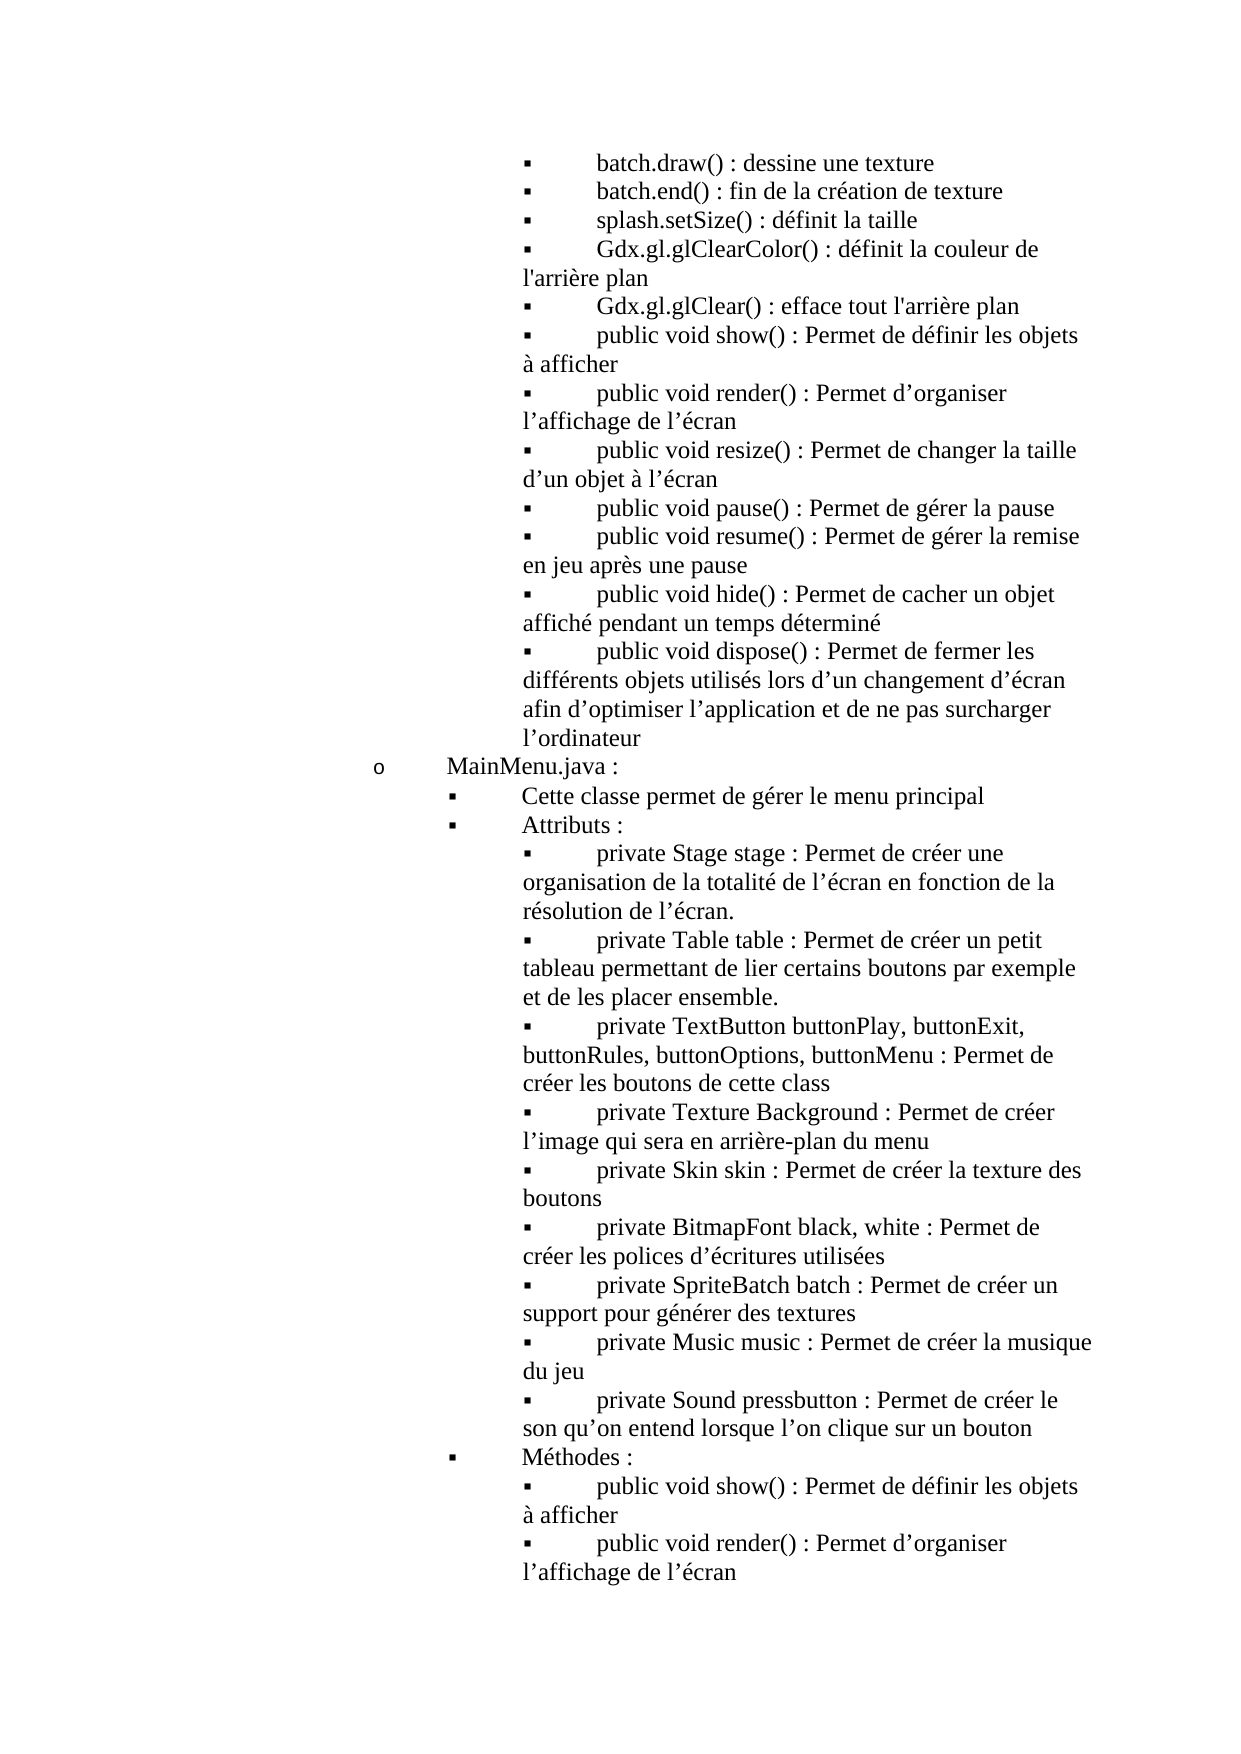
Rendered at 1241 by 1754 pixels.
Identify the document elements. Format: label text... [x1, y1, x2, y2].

list public void render() : Permet d’organiser l’affichage de l’écran [523, 378, 1093, 435]
list splash.setSize() : définit la taille [523, 205, 1093, 234]
list batch.end() : fin de la création de texture [523, 176, 1093, 205]
list Méthodes : [448, 1442, 1093, 1471]
list private Skin skin : Permet de créer la texture des boutons [523, 1155, 1093, 1212]
list private Table table : Permet de créer un petit tableau permettant de lier certains boutons par exemple et de les placer ensemble. [523, 925, 1093, 1011]
list public void show() : Permet de définir les objets à afficher [523, 1471, 1093, 1528]
list public void dispose() : Permet de fermer les différents objets utilisés lors d’un changement d’écran afin d’optimiser l’application et de ne pas surcharger l’ordinateur [523, 636, 1093, 751]
list Gdx.gl.glClearColor() : définit la couleur de l'arrière plan [523, 234, 1093, 291]
list public void pause() : Permet de gérer la pause [523, 493, 1093, 521]
list Attributs : [448, 810, 1093, 838]
list public void hide() : Permet de cacher un objet affiché pendant un temps déterminé [523, 579, 1093, 636]
list public void resize() : Permet de changer la taille d’un objet à l’écran [523, 435, 1093, 493]
list private BitmapFont black, white : Permet de créer les polices d’écritures utilisées [523, 1212, 1093, 1270]
list public void render() : Permet d’organiser l’affichage de l’écran [523, 1528, 1093, 1586]
list public void resume() : Permet de gérer la remise en jeu après une pause [523, 521, 1093, 579]
list Cette classe permet de gérer le menu principal [448, 781, 1093, 810]
list private TextButton buttonPlay, buttonExit, buttonRules, buttonOptions, buttonMenu : Permet de créer les boutons de cette class [523, 1011, 1093, 1097]
list MainMenu.java : [373, 751, 1093, 781]
list private Stage stage : Permet de créer une organisation de la totalité de l’écran en fonction de la résolution de l’écran. [523, 838, 1093, 925]
list private Sound pressbutton : Permet de créer le son qu’on entend lorsque l’on clique sur un bouton [523, 1385, 1093, 1442]
list private Music music : Permet de créer la musique du jeu [523, 1327, 1093, 1385]
list Gdx.gl.glClear() : efface tout l'arrière plan [523, 291, 1093, 320]
list private Texture Background : Permet de créer l’image qui sera en arrière-plan du menu [523, 1097, 1093, 1155]
list public void show() : Permet de définir les objets à afficher [523, 320, 1093, 378]
list private SpriteBatch batch : Permet de créer un support pour générer des textures [523, 1270, 1093, 1327]
list batch.draw() : dessine une texture [523, 148, 1093, 176]
